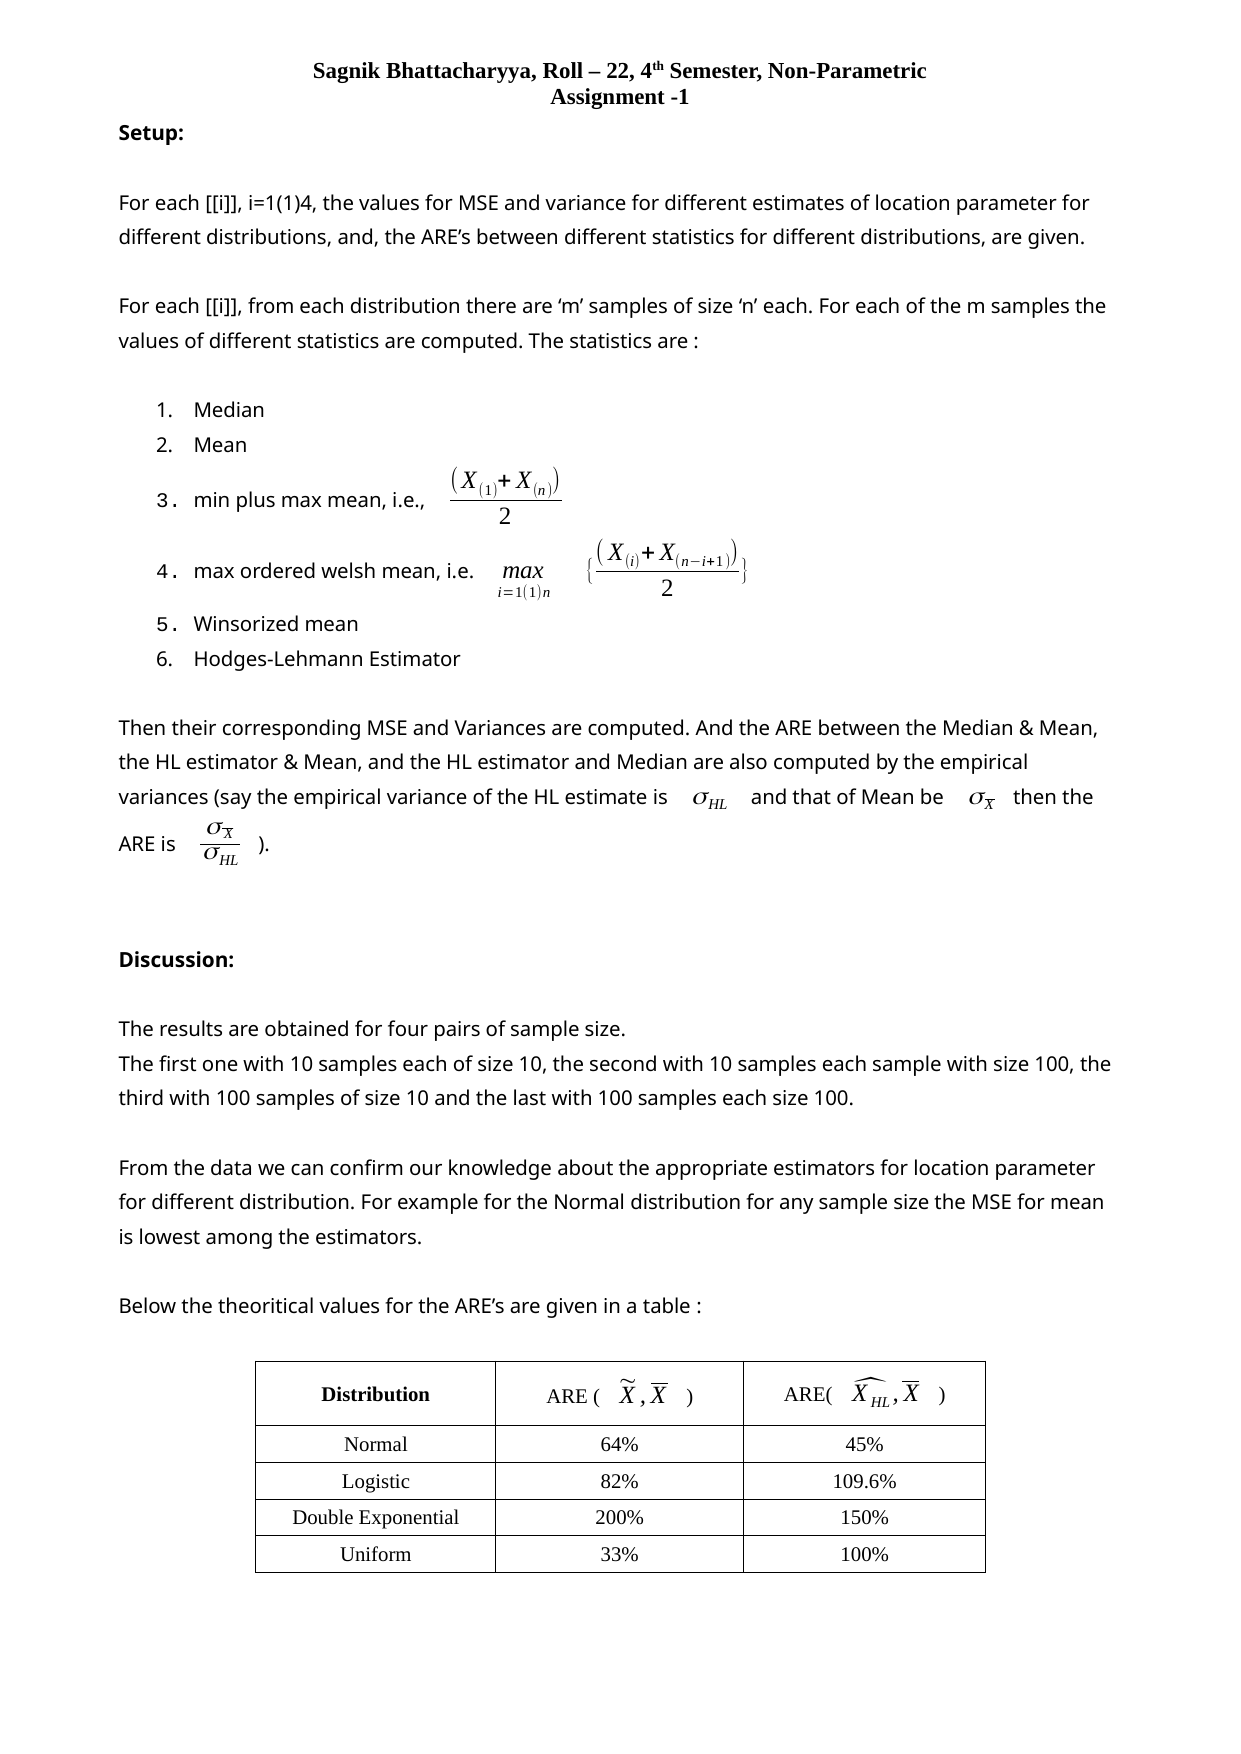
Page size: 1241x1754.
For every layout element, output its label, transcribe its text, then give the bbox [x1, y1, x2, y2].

text Below the theoritical values for the ARE’s are given in a table : [118, 1291, 1122, 1319]
table_header ARE () [496, 1362, 743, 1425]
list max ordered welsh mean, i.e. [156, 537, 1122, 602]
table_cell 33% [496, 1536, 743, 1572]
text For each [[i]], i=1(1)4, the values for MSE and variance for different estimates of location parameter for different distributions, and, the ARE’s between different statistics for different distributions, are given. [118, 188, 1122, 285]
list min plus max mean, i.e., [156, 465, 1122, 530]
table_header Distribution [256, 1362, 495, 1425]
text Discussion: [118, 945, 1122, 973]
text For each [[i]], from each distribution there are ‘m’ samples of size ‘n’ each. For each of the m samples the values of different statistics are computed. The statistics are : [118, 292, 1122, 354]
table_cell 100% [744, 1536, 985, 1572]
table_header ARE() [744, 1362, 985, 1425]
text Setup: [118, 118, 1122, 147]
table_cell 109.6% [744, 1463, 985, 1498]
table_cell Uniform [256, 1536, 495, 1572]
text From the data we can confirm our knowledge about the appropriate estimators for location parameter for different distribution. For example for the Normal distribution for any sample size the MSE for mean is lowest among the estimators. [118, 1153, 1122, 1250]
list Winsorized mean [156, 609, 1122, 637]
table_cell 200% [496, 1500, 743, 1535]
table_cell Normal [256, 1426, 495, 1462]
text The first one with 10 samples each of size 10, the second with 10 samples each sample with size 100, the third with 100 samples of size 10 and the last with 100 samples each size 100. [118, 1049, 1122, 1112]
table_cell Logistic [256, 1463, 495, 1498]
list Mean [156, 431, 1122, 458]
table_cell 45% [744, 1426, 985, 1462]
text Then their corresponding MSE and Variances are computed. And the ARE between the Median & Mean, the HL estimator & Mean, and the HL estimator and Median are also computed by the empirical variances (say the empirical variance of the HL estimate is and that of Mean be then the ARE is ). [118, 713, 1122, 869]
table_cell Double Exponential [256, 1500, 495, 1535]
table_cell 150% [744, 1500, 985, 1535]
list Hodges-Lehmann Estimator [156, 644, 1122, 672]
table_cell 82% [496, 1463, 743, 1498]
table_cell 64% [496, 1426, 743, 1462]
text The results are obtained for four pairs of sample size. [118, 1015, 1122, 1042]
list Median [156, 396, 1122, 424]
